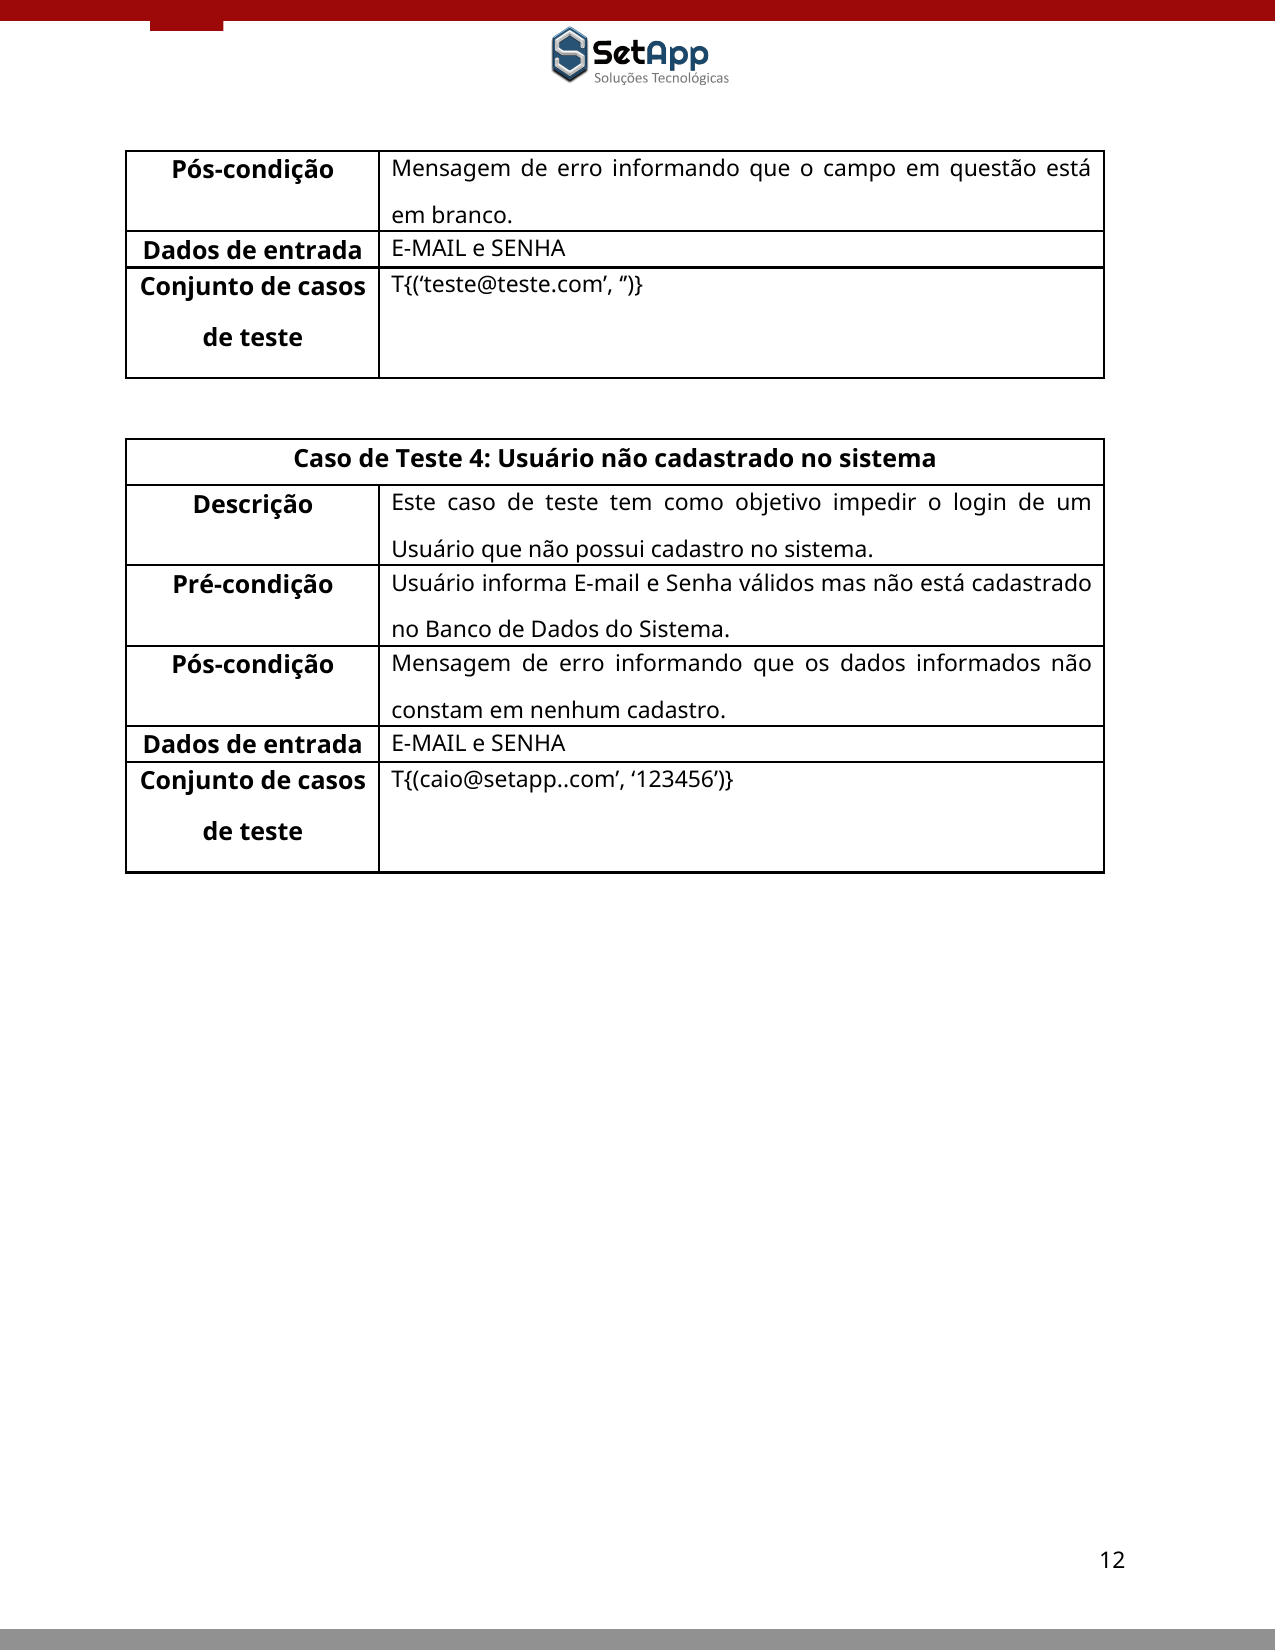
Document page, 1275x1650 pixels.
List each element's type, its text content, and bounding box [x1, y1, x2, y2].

picture [0, 1629, 1275, 1650]
table_cell T{(caio@setapp..com’, ‘123456’)} [380, 763, 1103, 871]
table_cell Pré-condição [127, 566, 378, 644]
table_cell Conjunto de casos de teste [127, 269, 378, 377]
table_cell T{(‘teste@teste.com’, ‘’)} [380, 269, 1103, 377]
table_cell E-MAIL e SENHA [380, 727, 1103, 761]
table_cell Mensagem de erro informando que o campo em questão está em branco. [380, 152, 1103, 230]
table_cell Descrição [127, 486, 378, 564]
table_cell Usuário informa E-mail e Senha válidos mas não está cadastrado no Banco de Dados do Sistema. [380, 566, 1103, 644]
picture [0, 0, 1275, 31]
picture [545, 25, 730, 88]
table_header Caso de Teste 4: Usuário não cadastrado no sistema [127, 440, 1103, 484]
table_cell Pós-condição [127, 152, 378, 230]
table_cell Dados de entrada [127, 727, 378, 761]
table_cell E-MAIL e SENHA [380, 232, 1103, 266]
table_cell Dados de entrada [127, 232, 378, 266]
table_cell Conjunto de casos de teste [127, 763, 378, 871]
table_cell Pós-condição [127, 647, 378, 725]
table_cell Mensagem de erro informando que os dados informados não constam em nenhum cadastro. [380, 647, 1103, 725]
table_cell Este caso de teste tem como objetivo impedir o login de um Usuário que não possui cadastro no sistema. [380, 486, 1103, 564]
